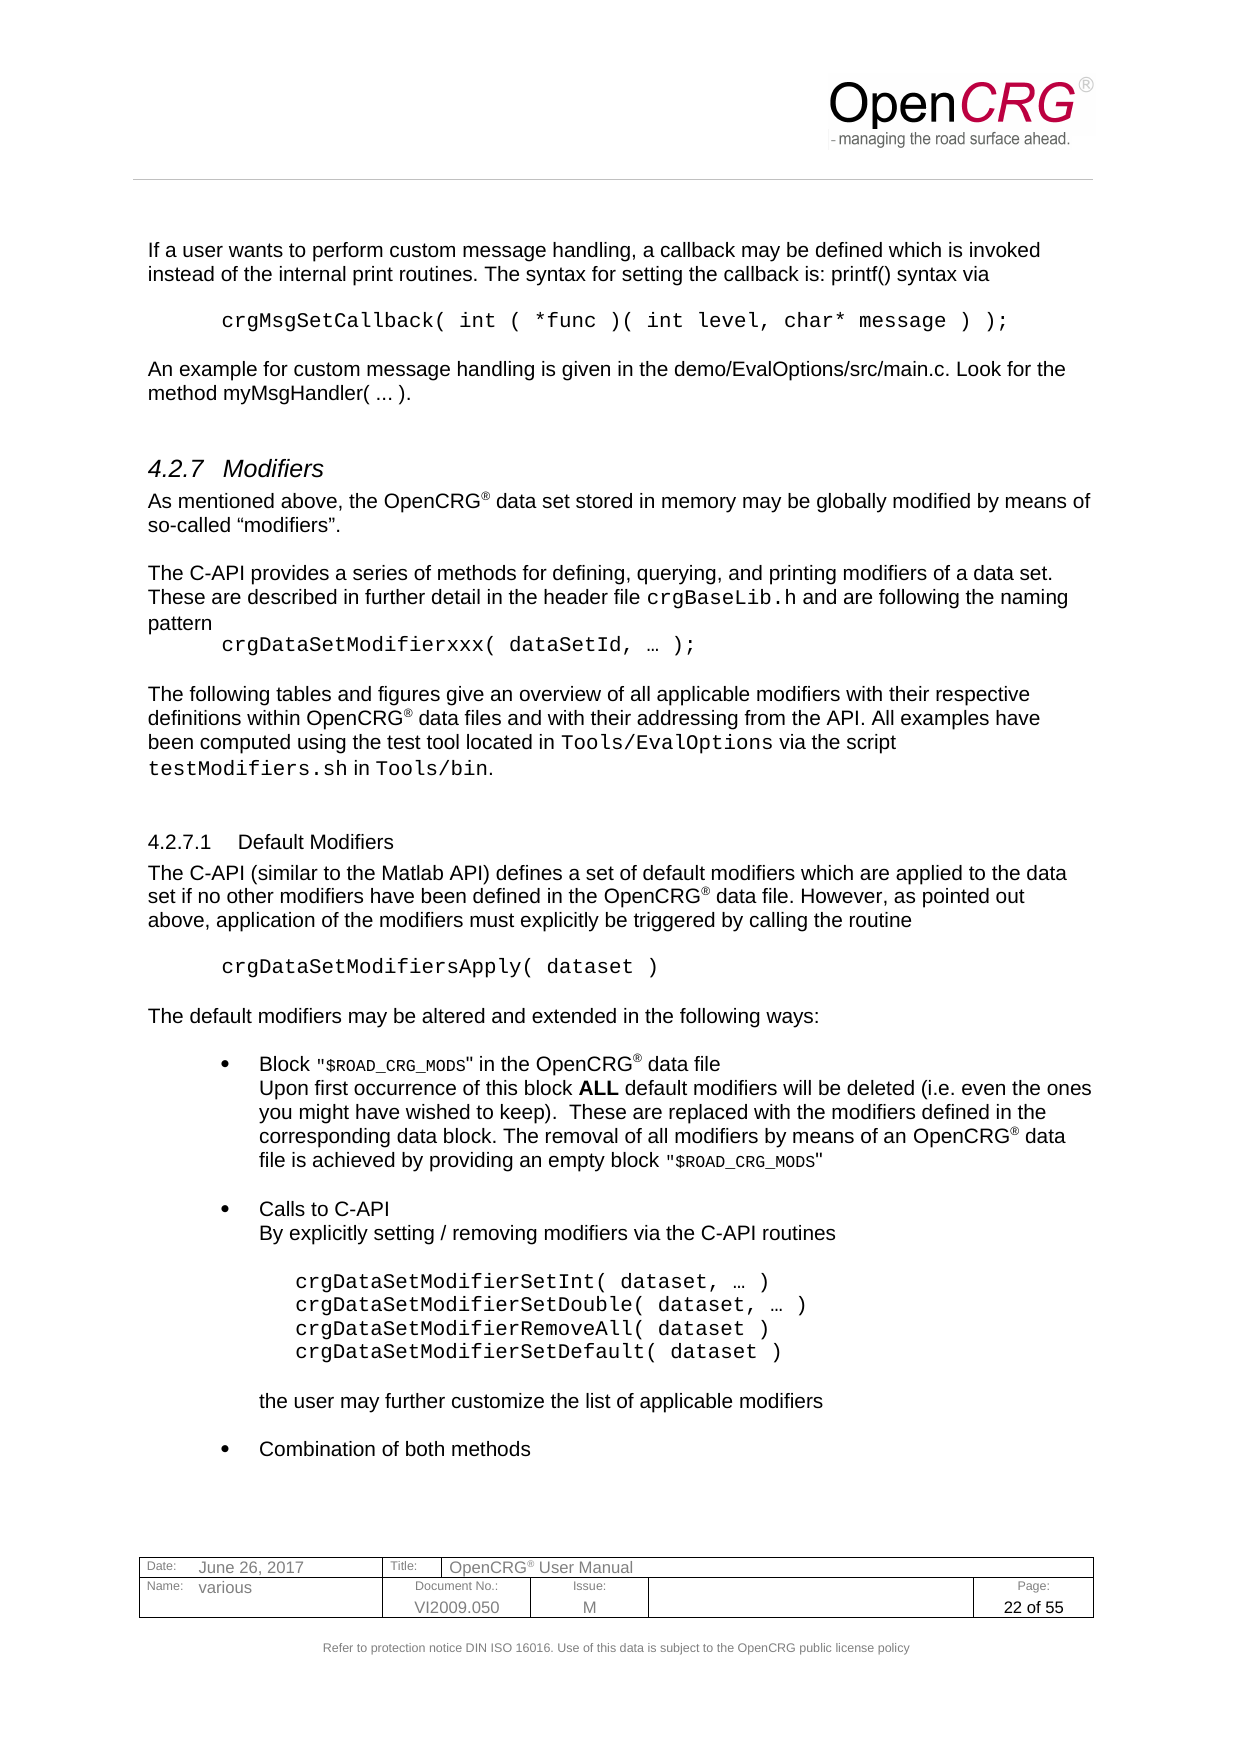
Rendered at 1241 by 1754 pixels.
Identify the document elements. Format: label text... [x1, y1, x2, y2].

text The C-API provides a series of methods for defining, querying, and printing modifiers of a data set. These are described in further detail in the header file crgBaseLib.h and are following the naming pattern [148, 561, 1093, 634]
text crgDataSetModifierxxx( dataSetId, … ); [148, 634, 1093, 658]
text If a user wants to perform custom message handling, a callback may be defined which is invoked instead of the internal print routines. The syntax for setting the callback is: printf() syntax via [148, 238, 1093, 286]
list Block "$ROAD_CRG_MODS" in the OpenCRG® data file Upon first occurrence of this block ALL default modifiers will be deleted (i.e. even the ones you might have wished to keep). These are replaced with the modifiers defined in the corresponding data block. The removal of all modifiers by means of an OpenCRG® data file is achieved by providing an empty block "$ROAD_CRG_MODS" [221, 1051, 1093, 1172]
text crgMsgSetCallback( int ( *func )( int level, char* message ) ); [148, 310, 1093, 333]
text The following tables and figures give an overview of all applicable modifiers with their respective definitions within OpenCRG® data files and with their addressing from the API. All examples have been computed using the test tool located in Tools/EvalOptions via the script testModifiers.sh in Tools/bin. [148, 682, 1093, 781]
subtitle Modifiers [148, 454, 1093, 482]
picture [828, 73, 1096, 150]
text As mentioned above, the OpenCRG® data set stored in memory may be globally modified by means of so-called “modifiers”. [148, 489, 1093, 537]
list Combination of both methods [221, 1436, 1093, 1461]
list Calls to C-API By explicitly setting / removing modifiers via the C-API routines crgDataSetModifierSetInt( dataset, … ) crgDataSetModifierSetDouble( dataset, … ) crgDataSetModifierRemoveAll( dataset ) crgDataSetModifierSetDefault( dataset ) the user may further customize the list of applicable modifiers [221, 1196, 1093, 1413]
text crgDataSetModifiersApply( dataset ) [221, 956, 1093, 980]
text The C-API (similar to the Matlab API) defines a set of default modifiers which are applied to the data set if no other modifiers have been defined in the OpenCRG® data file. However, as pointed out above, application of the modifiers must explicitly be triggered by calling the routine [148, 860, 1093, 932]
text The default modifiers may be altered and extended in the following ways: [148, 1003, 1093, 1027]
subtitle Default Modifiers [148, 830, 1093, 854]
text An example for custom message handling is given in the demo/EvalOptions/src/main.c. Look for the method myMsgHandler( ... ). [148, 357, 1093, 405]
